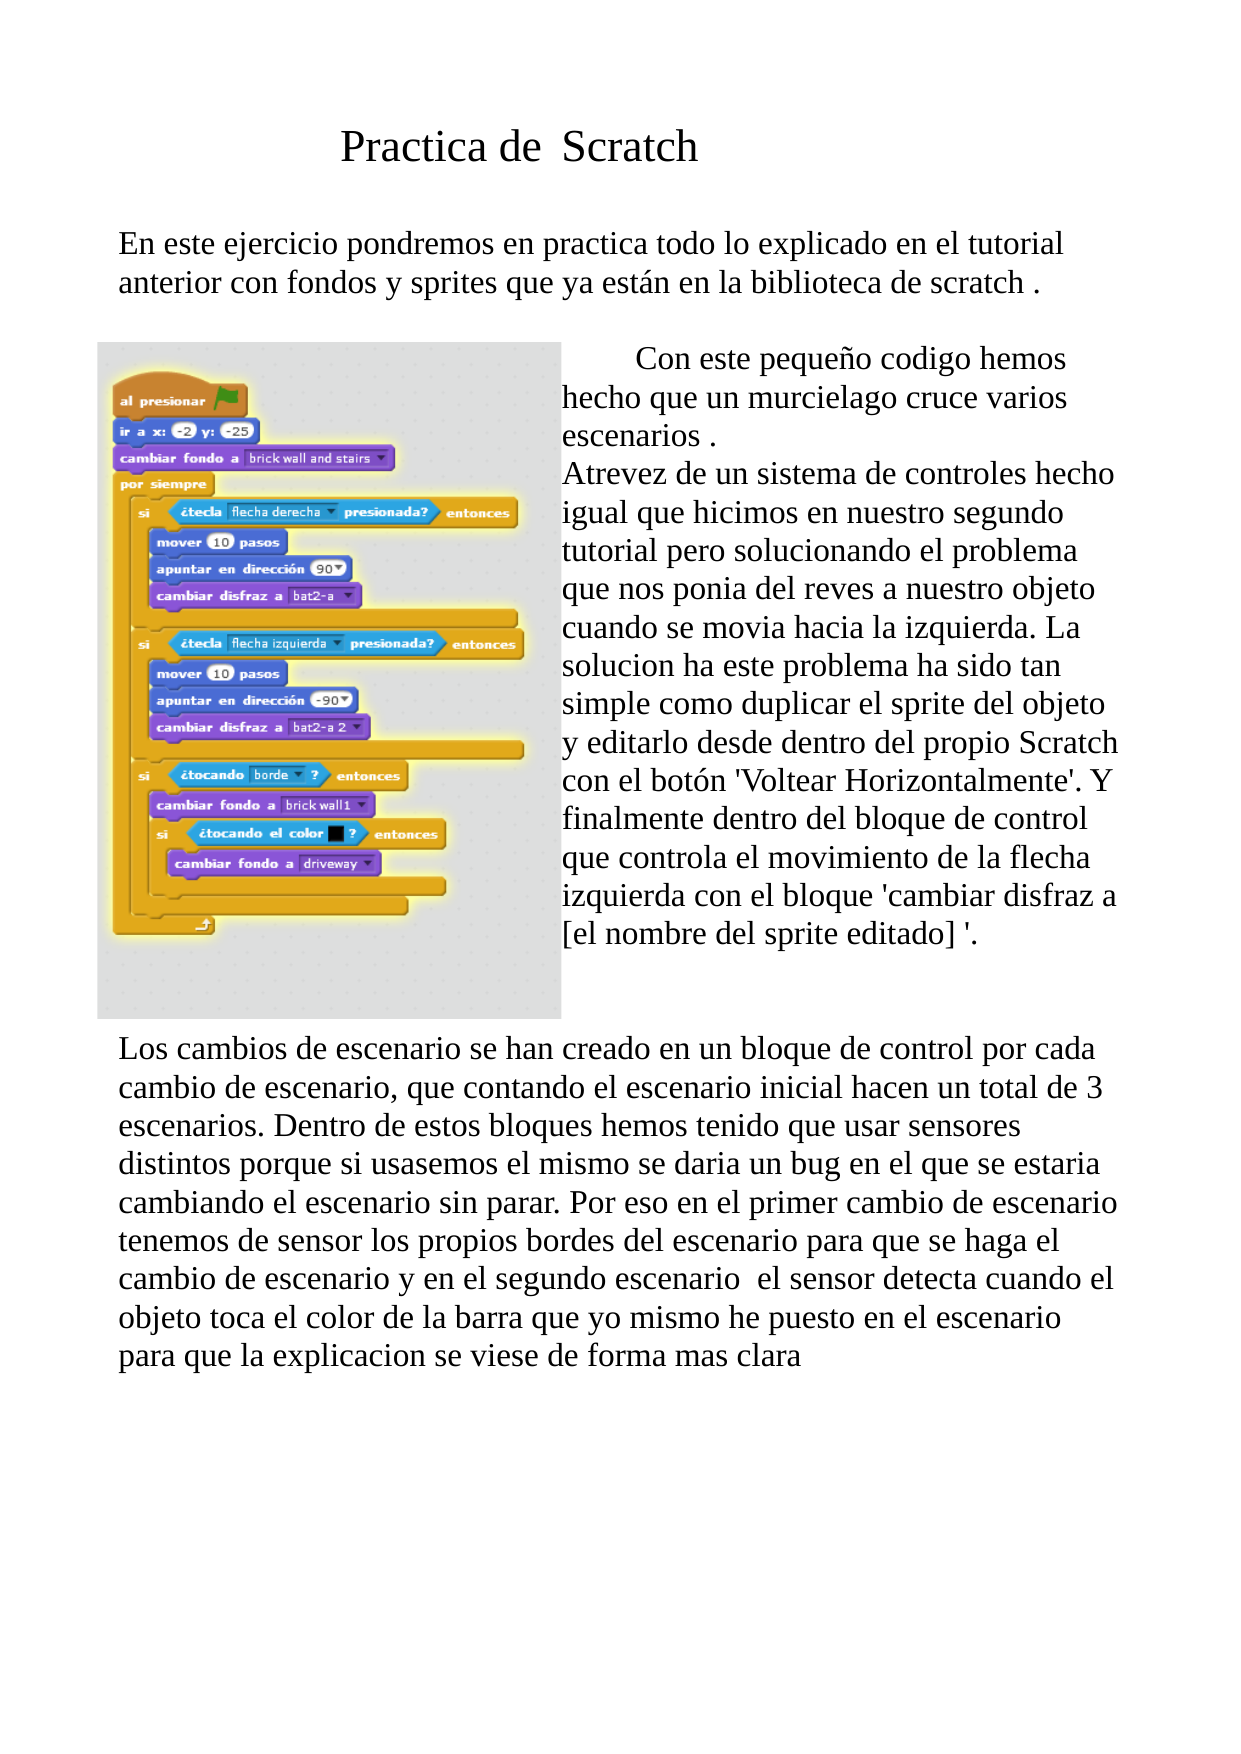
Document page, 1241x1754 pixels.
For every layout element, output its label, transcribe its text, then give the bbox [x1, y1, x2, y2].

text Practica de Scratch [118, 118, 1122, 171]
picture [97, 342, 562, 1019]
text En este ejercicio pondremos en practica todo lo explicado en el tutorial anterior con fondos y sprites que ya están en la biblioteca de scratch . [118, 223, 1122, 300]
text Los cambios de escenario se han creado en un bloque de control por cada cambio de escenario, que contando el escenario inicial hacen un total de 3 escenarios. Dentro de estos bloques hemos tenido que usar sensores distintos porque si usasemos el mismo se daria un bug en el que se estaria cambiando el escenario sin parar. Por eso en el primer cambio de escenario tenemos de sensor los propios bordes del escenario para que se haga el cambio de escenario y en el segundo escenario el sensor detecta cuando el objeto toca el color de la barra que yo mismo he puesto en el escenario para que la explicacion se viese de forma mas clara [118, 1028, 1122, 1373]
text Con este pequeño codigo hemos hecho que un murcielago cruce varios escenarios . [118, 338, 1122, 453]
text Atrevez de un sistema de controles hecho igual que hicimos en nuestro segundo tutorial pero solucionando el problema que nos ponia del reves a nuestro objeto cuando se movia hacia la izquierda. La solucion ha este problema ha sido tan simple como duplicar el sprite del objeto y editarlo desde dentro del propio Scratch con el botón 'Voltear Horizontalmente'. Y finalmente dentro del bloque de control que controla el movimiento de la flecha izquierda con el bloque 'cambiar disfraz a [el nombre del sprite editado] '. [562, 453, 1122, 952]
